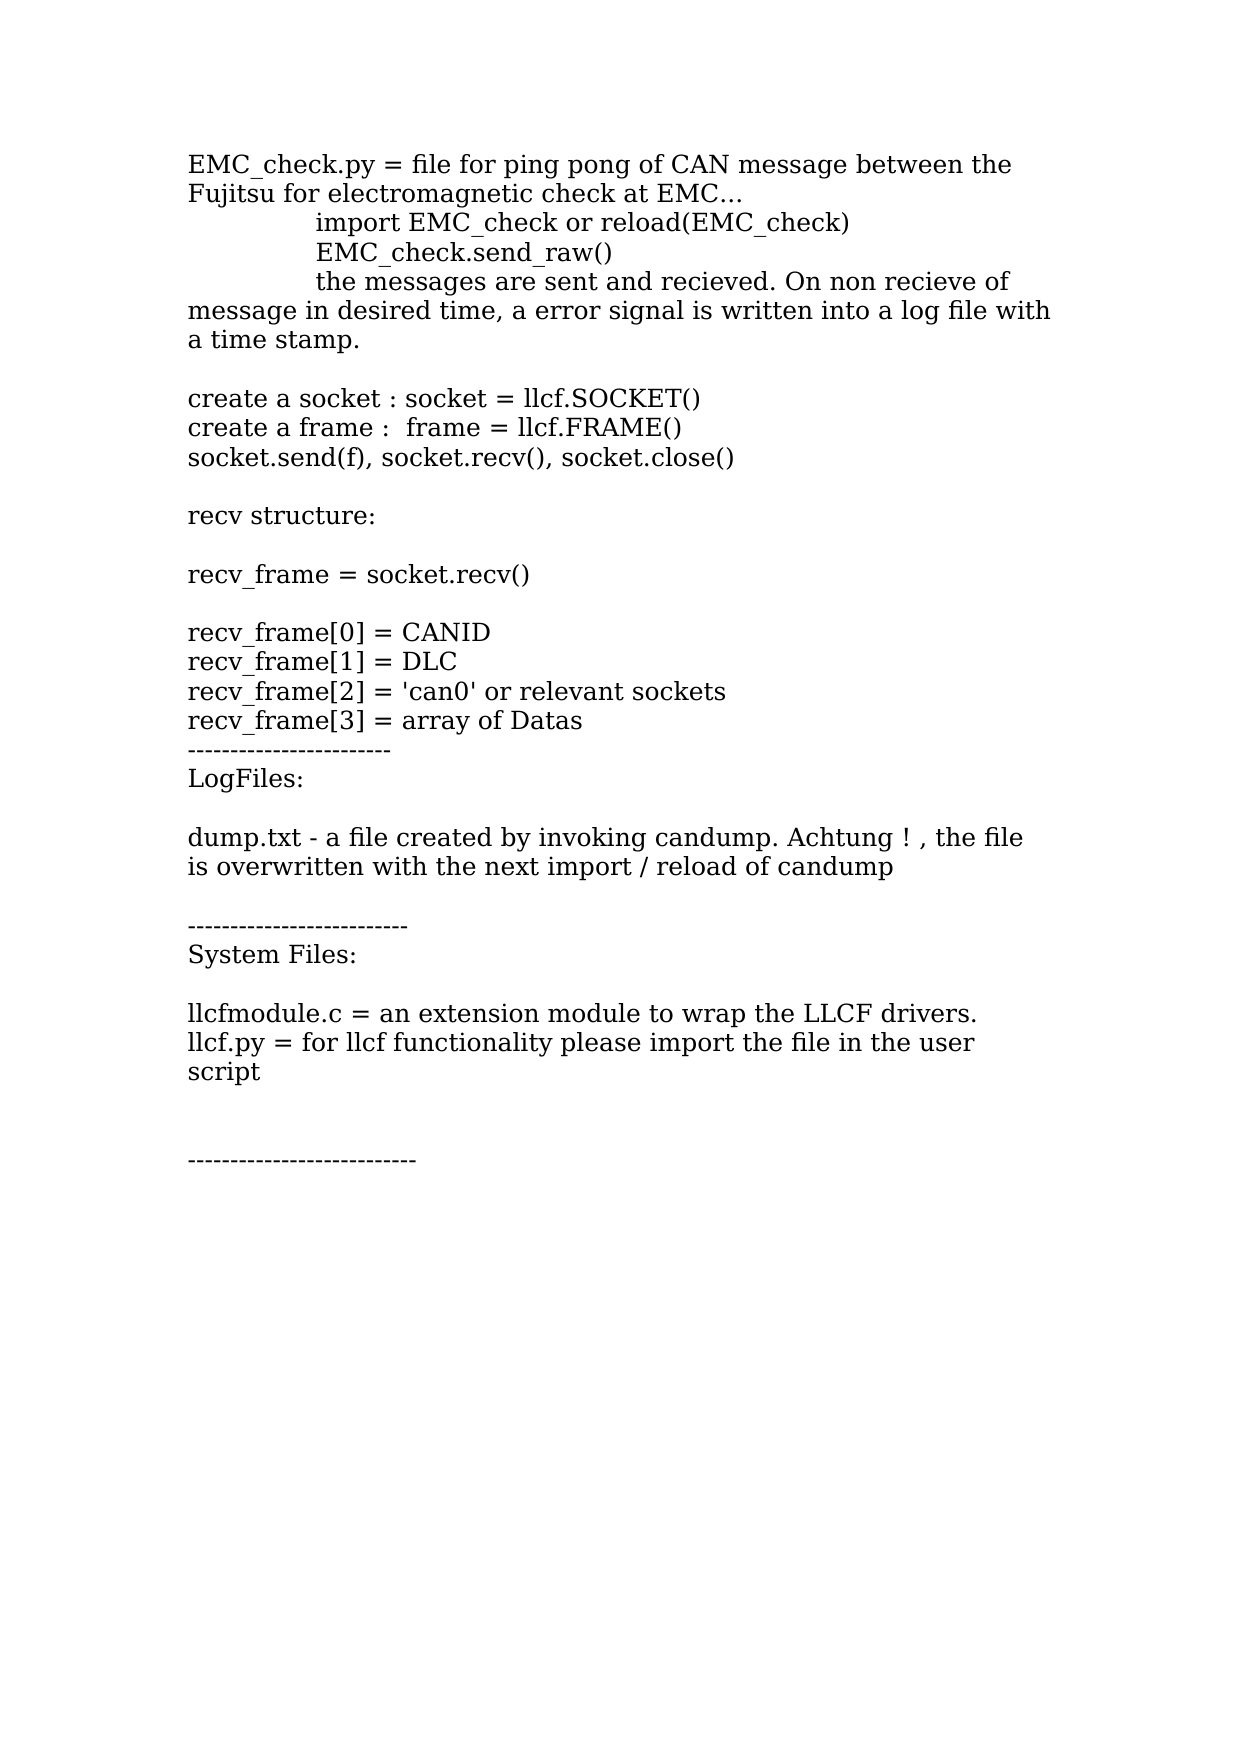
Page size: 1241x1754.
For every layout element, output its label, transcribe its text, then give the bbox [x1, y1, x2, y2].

text EMC_check.py = file for ping pong of CAN message between the Fujitsu for electromagnetic check at EMC... import EMC_check or reload(EMC_check) EMC_check.send_raw() the messages are sent and recieved. On non recieve of message in desired time, a error signal is written into a log file with a time stamp. create a socket : socket = llcf.SOCKET() create a frame : frame = llcf.FRAME() socket.send(f), socket.recv(), socket.close() recv structure: recv_frame = socket.recv() recv_frame[0] = CANID recv_frame[1] = DLC recv_frame[2] = 'can0' or relevant sockets recv_frame[3] = array of Datas ------------------------ LogFiles: dump.txt - a file created by invoking candump. Achtung ! , the file is overwritten with the next import / reload of candump -------------------------- System Files: llcfmodule.c = an extension module to wrap the LLCF drivers. llcf.py = for llcf functionality please import the file in the user script --------------------------- [187, 150, 1053, 1204]
